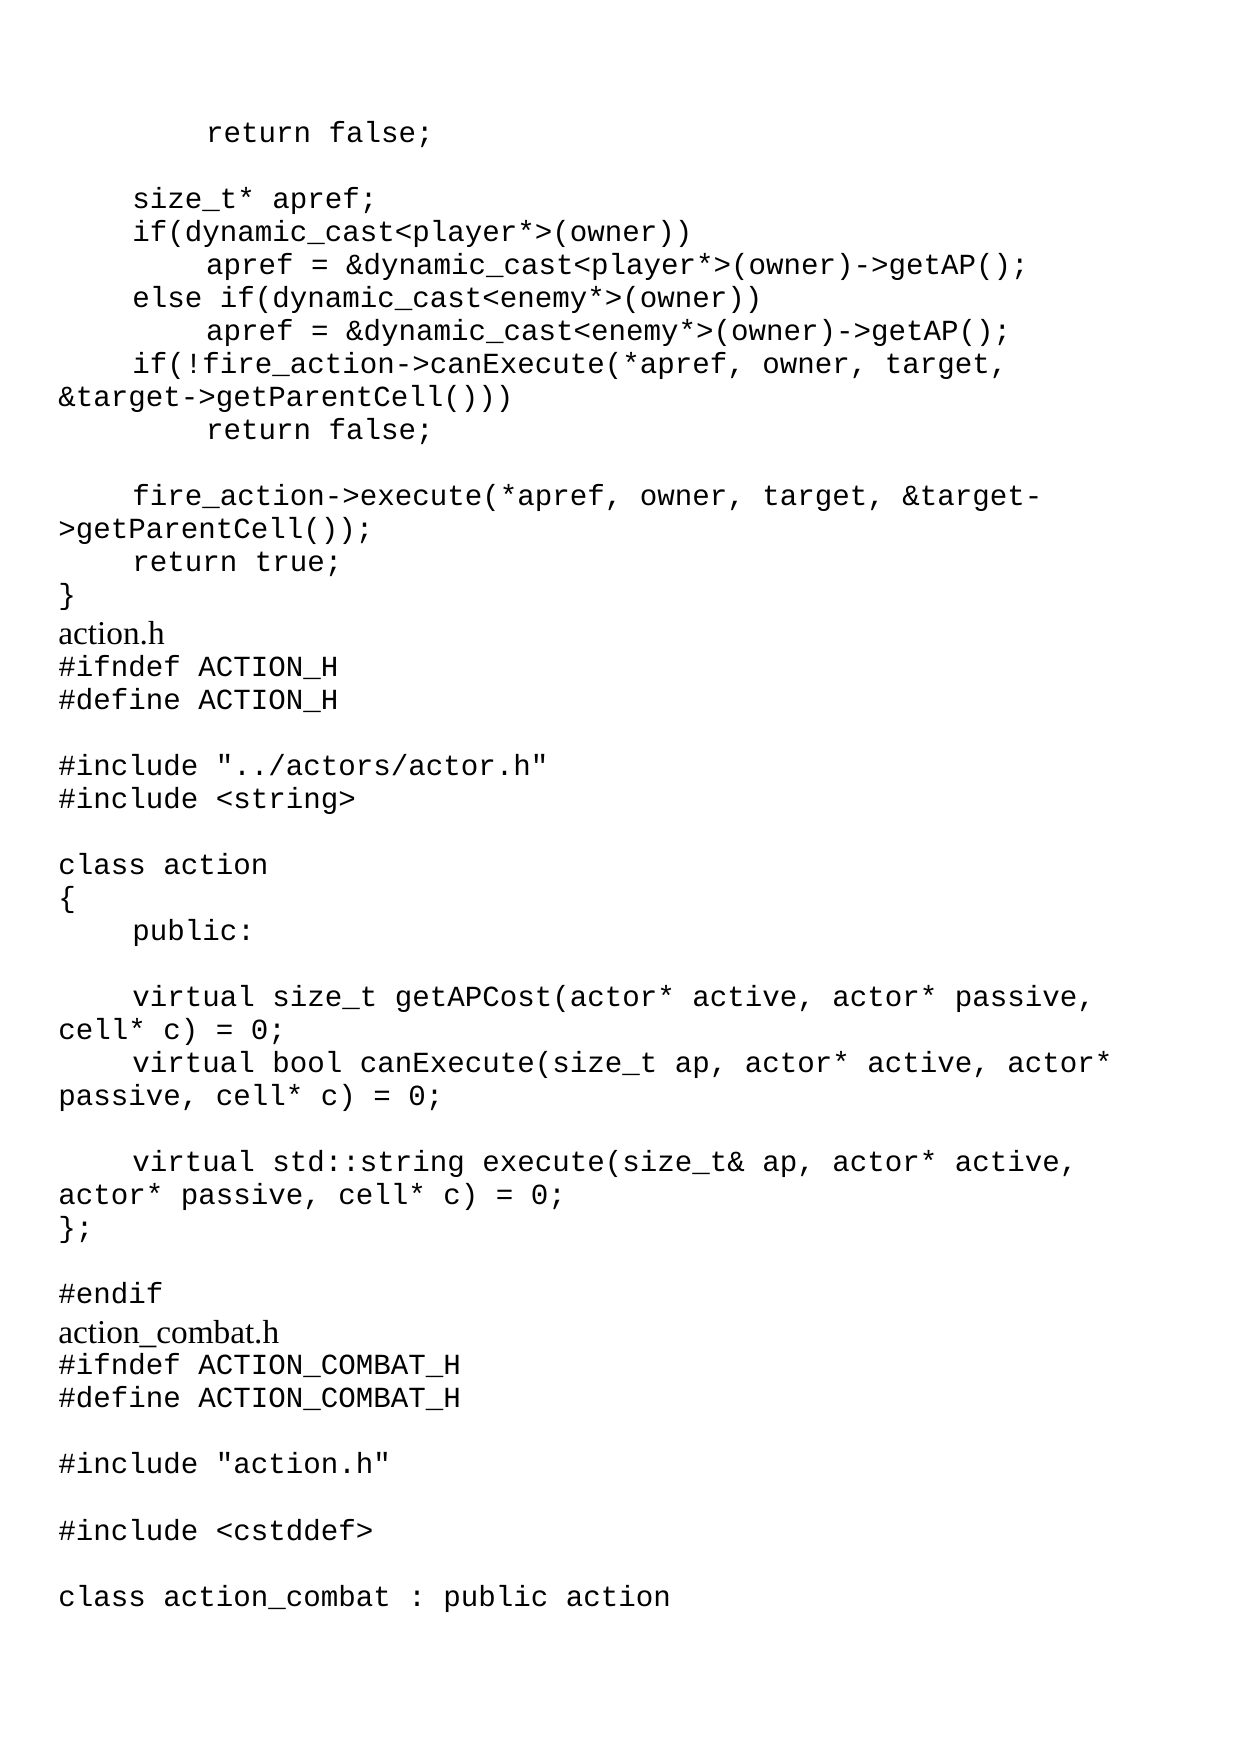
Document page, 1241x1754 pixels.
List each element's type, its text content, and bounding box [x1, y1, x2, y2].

text apref = &dynamic_cast<player*>(owner)->getAP(); [58, 250, 1122, 283]
text class action_combat : public action [58, 1582, 1122, 1615]
text if(!fire_action->canExecute(*apref, owner, target, &target->getParentCell())) [58, 349, 1122, 415]
text if(dynamic_cast<player*>(owner)) [58, 217, 1122, 250]
text return false; [58, 415, 1122, 448]
text return false; [58, 118, 1122, 151]
text { [58, 883, 1122, 916]
text apref = &dynamic_cast<enemy*>(owner)->getAP(); [58, 316, 1122, 349]
text virtual bool canExecute(size_t ap, actor* active, actor* passive, cell* c) = 0; [58, 1048, 1122, 1114]
text action.h [58, 613, 1122, 652]
text } [58, 580, 1122, 613]
text #ifndef ACTION_H [58, 652, 1122, 685]
text return true; [58, 547, 1122, 580]
text public: [58, 916, 1122, 949]
text #include "action.h" [58, 1449, 1122, 1483]
text size_t* apref; [58, 184, 1122, 217]
text virtual std::string execute(size_t& ap, actor* active, actor* passive, cell* c) = 0; [58, 1147, 1122, 1213]
text #include <string> [58, 784, 1122, 817]
text #include "../actors/actor.h" [58, 751, 1122, 784]
text action_combat.h [58, 1312, 1122, 1351]
text virtual size_t getAPCost(actor* active, actor* passive, cell* c) = 0; [58, 982, 1122, 1048]
text #include <cstddef> [58, 1516, 1122, 1549]
text #define ACTION_H [58, 685, 1122, 718]
text #endif [58, 1279, 1122, 1312]
text #define ACTION_COMBAT_H [58, 1383, 1122, 1417]
text #ifndef ACTION_COMBAT_H [58, 1351, 1122, 1383]
text else if(dynamic_cast<enemy*>(owner)) [58, 283, 1122, 316]
text class action [58, 850, 1122, 883]
text }; [58, 1213, 1122, 1246]
text fire_action->execute(*apref, owner, target, &target->getParentCell()); [58, 481, 1122, 547]
